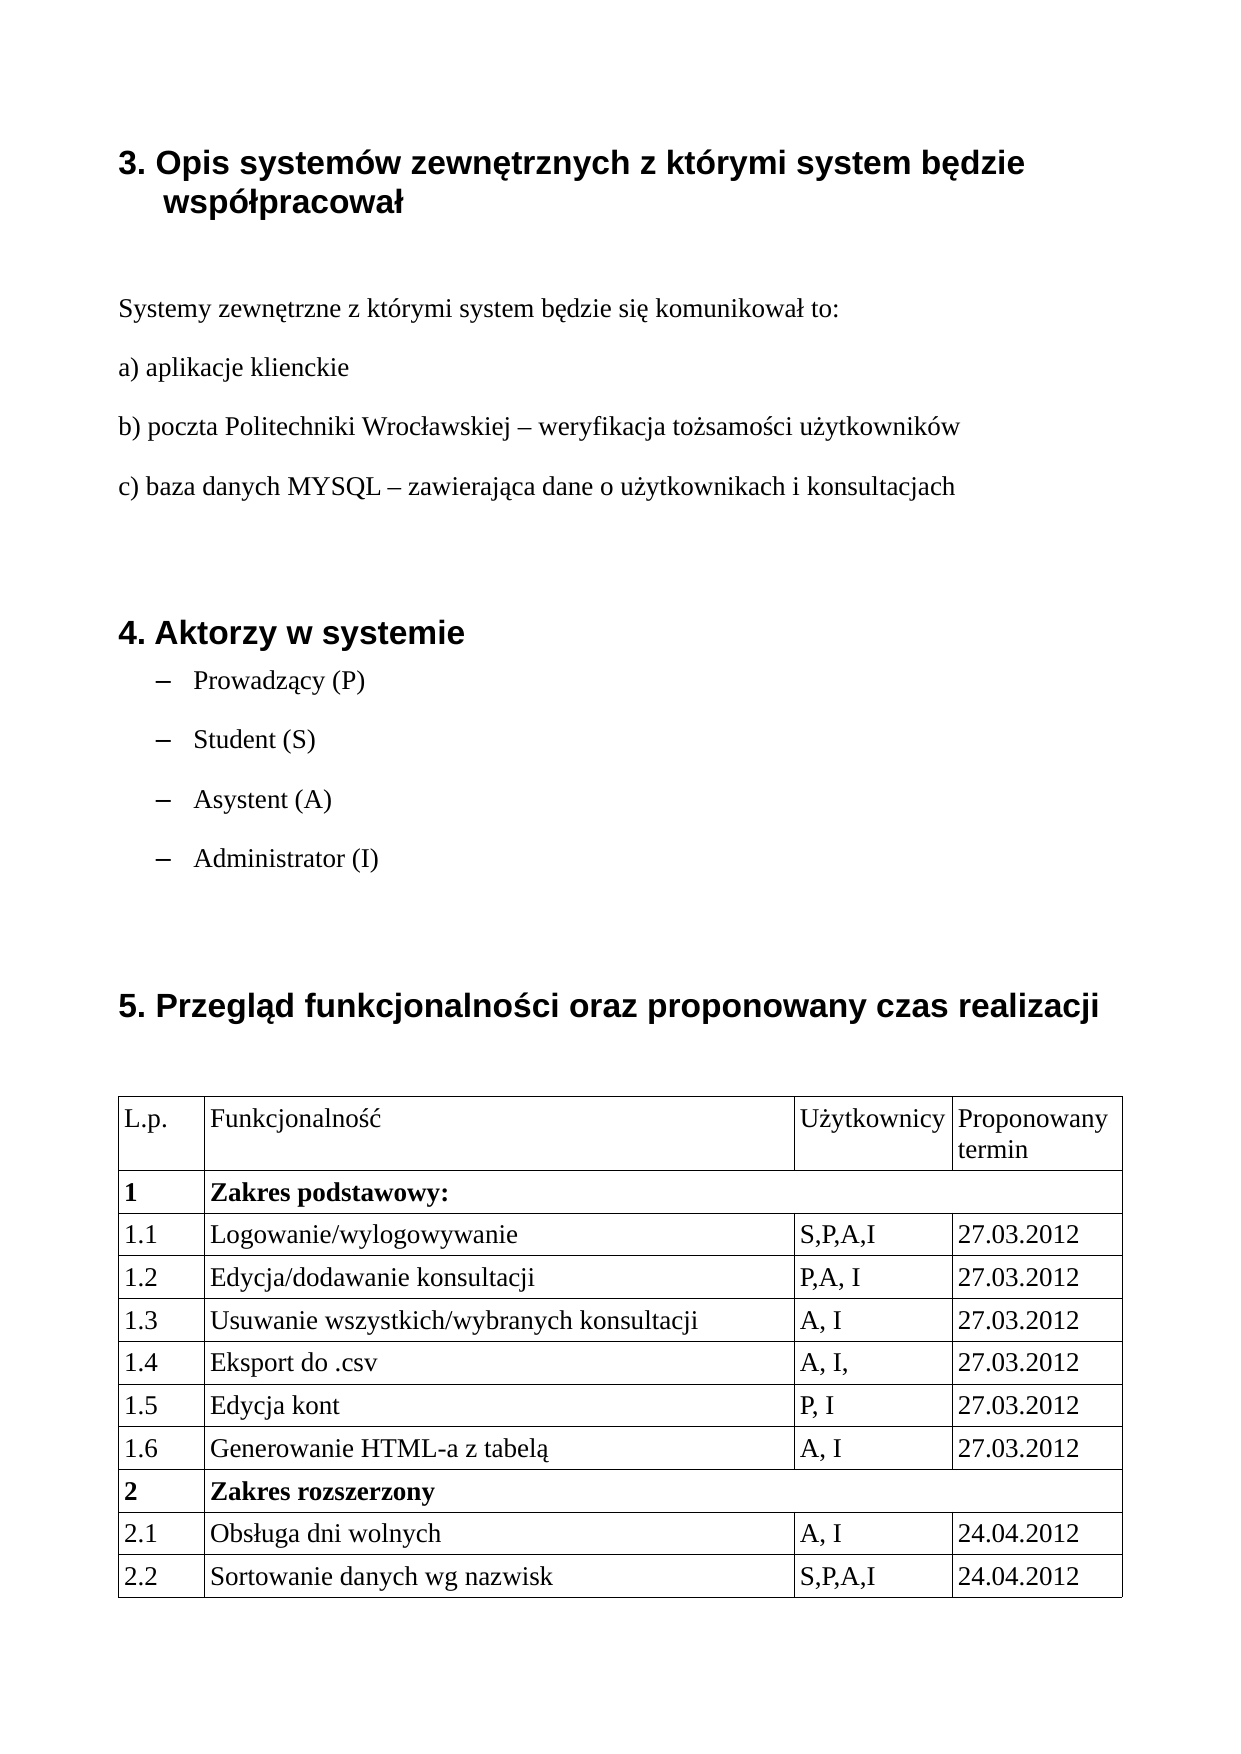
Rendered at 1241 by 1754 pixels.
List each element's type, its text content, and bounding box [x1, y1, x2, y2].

text Systemy zewnętrzne z którymi system będzie się komunikował to: [118, 292, 1122, 323]
table_cell 27.03.2012 [953, 1385, 1122, 1426]
table_cell Edycja/dodawanie konsultacji [205, 1256, 794, 1298]
table_cell 27.03.2012 [953, 1214, 1122, 1255]
table_cell 2.2 [119, 1555, 204, 1597]
table_cell S,P,A,I [795, 1214, 952, 1255]
table_cell 1.6 [119, 1427, 204, 1469]
table_cell Zakres podstawowy: [205, 1171, 1122, 1213]
table_header Użytkownicy [795, 1097, 952, 1170]
list Administrator (I) [156, 842, 1122, 873]
table_cell A, I, [795, 1342, 952, 1383]
table_cell Logowanie/wylogowywanie [205, 1214, 794, 1255]
text c) baza danych MYSQL – zawierająca dane o użytkownikach i konsultacjach [118, 469, 1122, 501]
table_cell 1.5 [119, 1385, 204, 1426]
table_cell Zakres rozszerzony [205, 1470, 1122, 1512]
list Asystent (A) [156, 783, 1122, 814]
table_cell 2 [119, 1470, 204, 1512]
table_cell A, I [795, 1427, 952, 1469]
table_cell 24.04.2012 [953, 1555, 1122, 1597]
table_cell A, I [795, 1299, 952, 1341]
table_cell 1.4 [119, 1342, 204, 1383]
subtitle 5. Przegląd funkcjonalności oraz proponowany czas realizacji [118, 986, 1122, 1024]
table_cell Edycja kont [205, 1385, 794, 1426]
text b) poczta Politechniki Wrocławskiej – weryfikacja tożsamości użytkowników [118, 410, 1122, 442]
table_cell 27.03.2012 [953, 1427, 1122, 1469]
table_cell P, I [795, 1385, 952, 1426]
table_cell P,A, I [795, 1256, 952, 1298]
table_cell Eksport do .csv [205, 1342, 794, 1383]
table_cell 1.3 [119, 1299, 204, 1341]
subtitle 3. Opis systemów zewnętrznych z którymi system będzie współpracował [118, 143, 1122, 220]
table_header Proponowany termin [953, 1097, 1122, 1170]
table_cell 2.1 [119, 1513, 204, 1554]
subtitle 4. Aktorzy w systemie [118, 613, 1122, 652]
table_cell A, I [795, 1513, 952, 1554]
table_cell 27.03.2012 [953, 1299, 1122, 1341]
table_cell 1 [119, 1171, 204, 1213]
table_cell 1.2 [119, 1256, 204, 1298]
table_header L.p. [119, 1097, 204, 1170]
table_cell Generowanie HTML-a z tabelą [205, 1427, 794, 1469]
table_cell 27.03.2012 [953, 1256, 1122, 1298]
table_cell Obsługa dni wolnych [205, 1513, 794, 1554]
table_cell 1.1 [119, 1214, 204, 1255]
table_cell S,P,A,I [795, 1555, 952, 1597]
text a) aplikacje klienckie [118, 351, 1122, 382]
table_cell 24.04.2012 [953, 1513, 1122, 1554]
table_cell 27.03.2012 [953, 1342, 1122, 1383]
table_cell Usuwanie wszystkich/wybranych konsultacji [205, 1299, 794, 1341]
table_header Funkcjonalność [205, 1097, 794, 1170]
table_cell Sortowanie danych wg nazwisk [205, 1555, 794, 1597]
list Prowadzący (P) [156, 664, 1122, 695]
list Student (S) [156, 723, 1122, 755]
